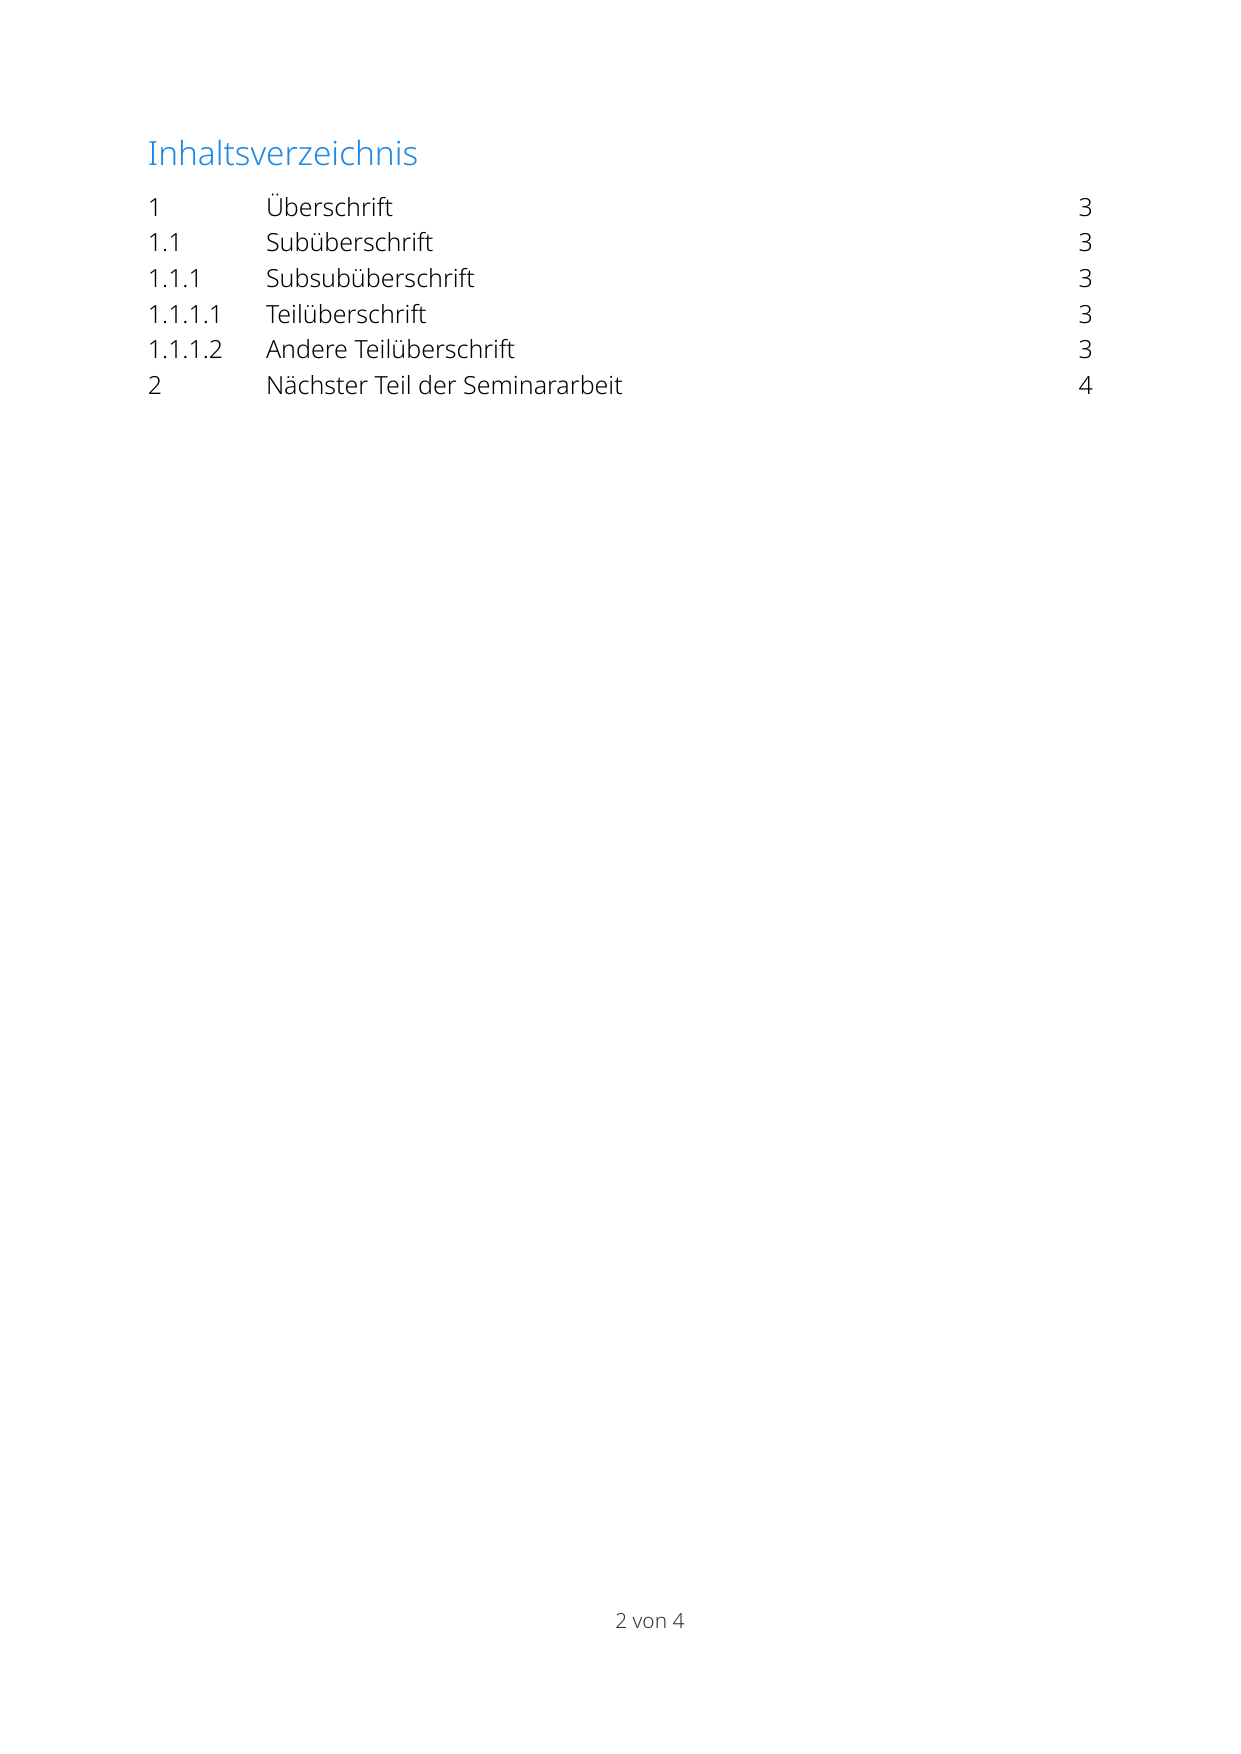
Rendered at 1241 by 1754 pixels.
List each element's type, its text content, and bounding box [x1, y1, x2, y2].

text 1.1.1 Subsubüberschrift 3 [148, 261, 1093, 295]
text 1.1.1.1 Teilüberschrift 3 [148, 296, 1093, 331]
text 1.1.1.2 Andere Teilüberschrift 3 [148, 332, 1093, 366]
subtitle Inhaltsverzeichnis [148, 130, 1093, 175]
text 1 Überschrift 3 [148, 189, 1093, 223]
text 1.1 Subüberschrift 3 [148, 225, 1093, 259]
text 2 Nächster Teil der Seminararbeit 4 [148, 368, 1093, 402]
